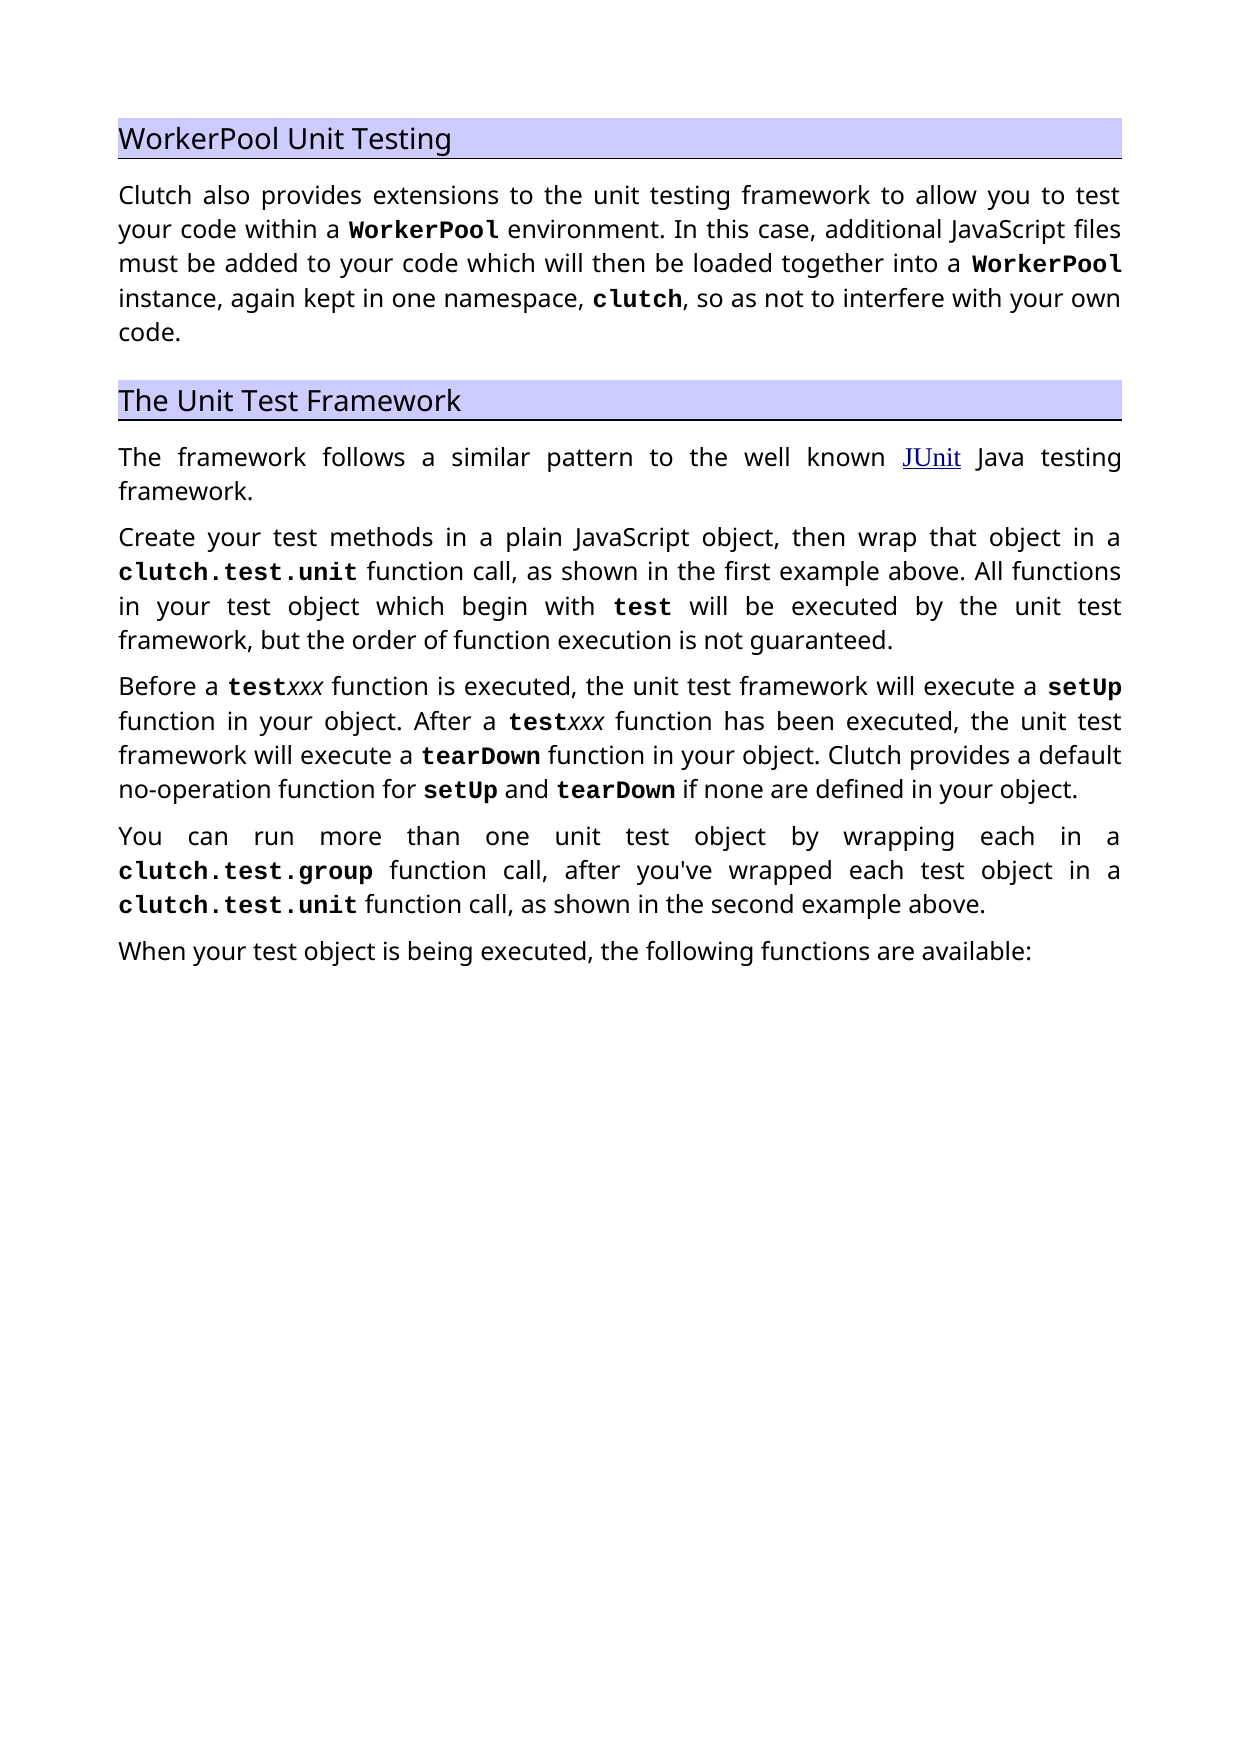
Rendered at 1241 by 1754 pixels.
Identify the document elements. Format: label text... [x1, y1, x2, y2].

text You can run more than one unit test object by wrapping each in a clutch.test.group function call, after you've wrapped each test object in a clutch.test.unit function call, as shown in the second example above. [118, 819, 1122, 921]
text When your test object is being executed, the following functions are available: [118, 934, 1122, 968]
subtitle The Unit Test Framework [118, 380, 1122, 419]
text Create your test methods in a plain JavaScript object, then wrap that object in a clutch.test.unit function call, as shown in the first example above. All functions in your test object which begin with test will be executed by the unit test framework, but the order of function execution is not guaranteed. [118, 520, 1122, 657]
text Before a testxxx function is executed, the unit test framework will execute a setUp function in your object. After a testxxx function has been executed, the unit test framework will execute a tearDown function in your object. Clutch provides a default no-operation function for setUp and tearDown if none are defined in your object. [118, 669, 1122, 806]
subtitle WorkerPool Unit Testing [118, 118, 1122, 158]
text Clutch also provides extensions to the unit testing framework to allow you to test your code within a WorkerPool environment. In this case, additional JavaScript files must be added to your code which will then be loaded together into a WorkerPool instance, again kept in one namespace, clutch, so as not to interfere with your own code. [118, 178, 1122, 348]
text The framework follows a similar pattern to the well known JUnit Java testing framework. [118, 439, 1122, 507]
